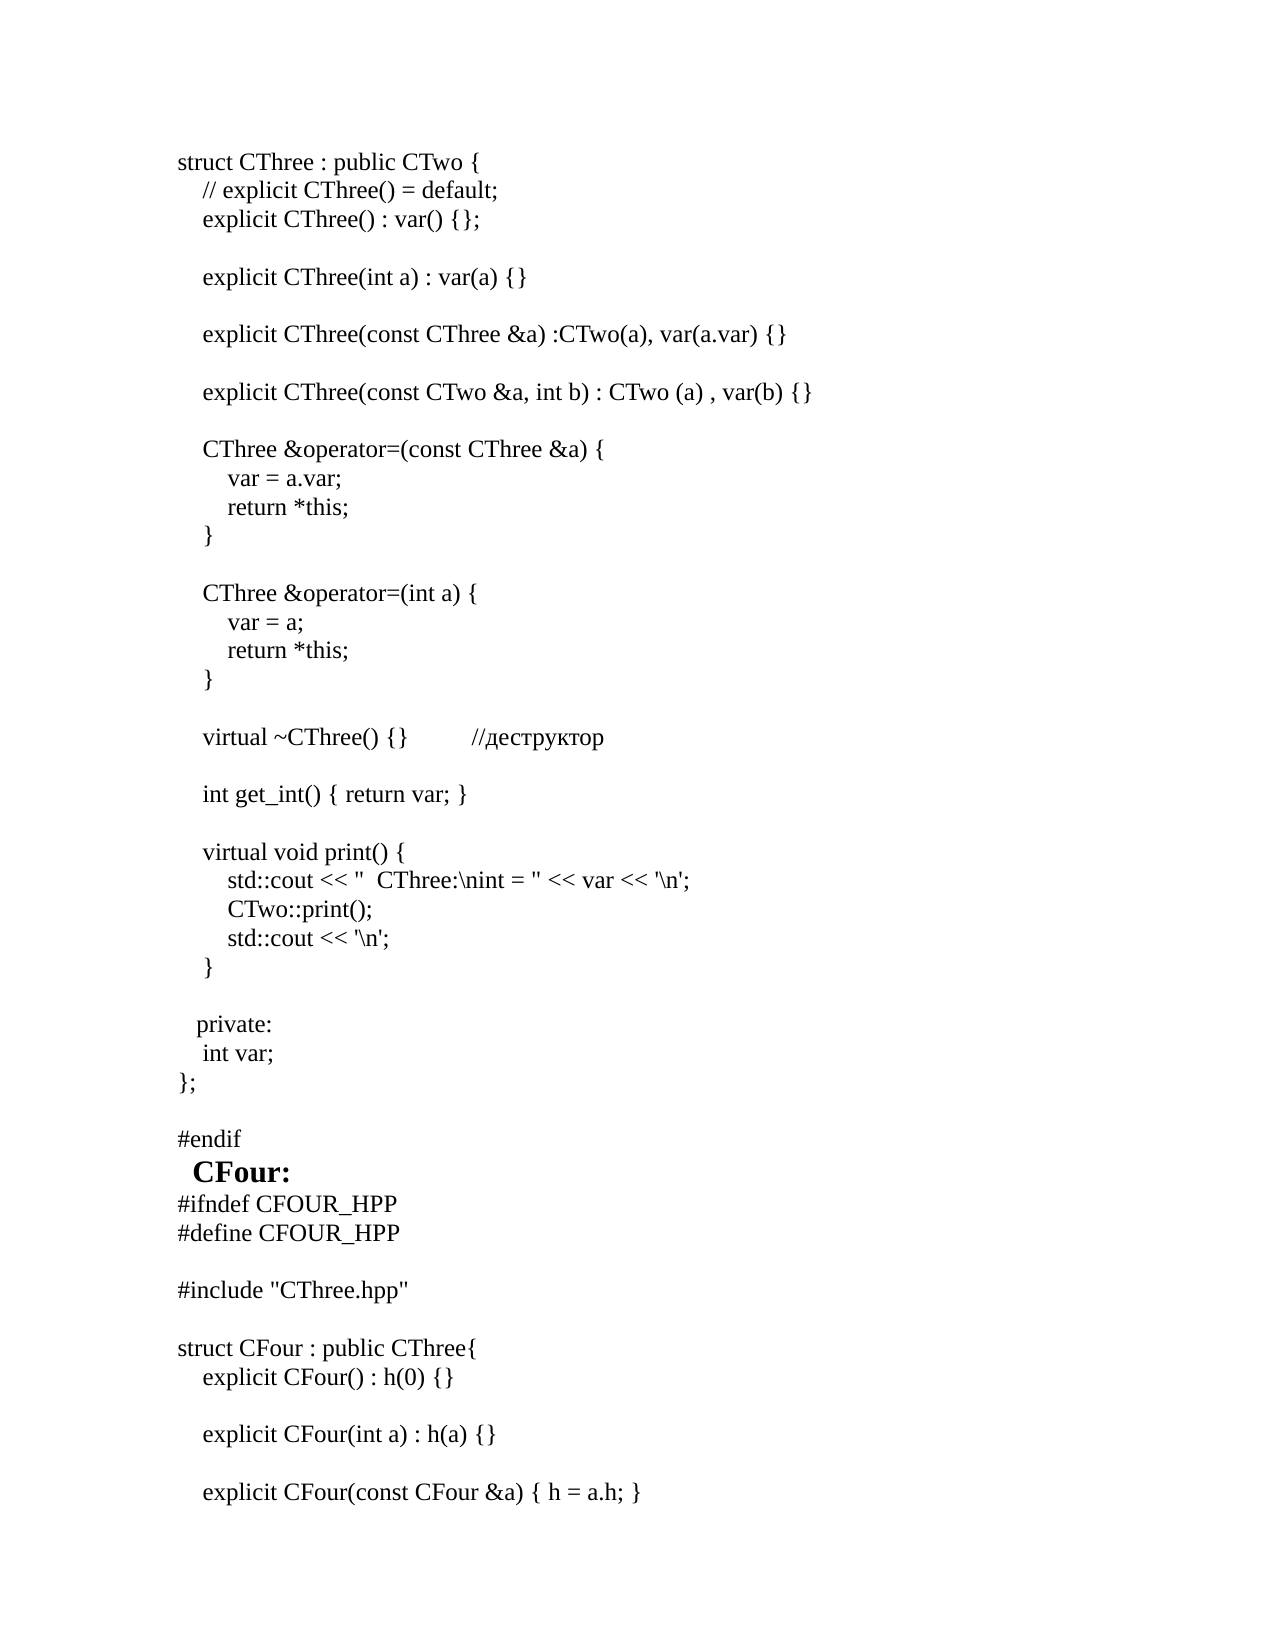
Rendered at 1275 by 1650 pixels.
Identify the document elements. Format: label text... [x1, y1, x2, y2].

text CThree &operator=(const CThree &a) { [118, 434, 1157, 463]
text CFour: [118, 1153, 1157, 1189]
text } [118, 952, 1157, 981]
text // explicit CThree() = default; [118, 176, 1157, 204]
text std::cout << " CThree:\nint = " << var << '\n'; [118, 866, 1157, 894]
text explicit CThree() : var() {}; [118, 204, 1157, 233]
text var = a.var; [118, 463, 1157, 492]
text CThree &operator=(int a) { [118, 578, 1157, 607]
text explicit CFour() : h(0) {} [118, 1362, 1157, 1390]
text var = a; [118, 607, 1157, 636]
text #endif [118, 1124, 1157, 1153]
text private: [118, 1009, 1157, 1038]
text struct CThree : public CTwo { [118, 147, 1157, 176]
text #include "CThree.hpp" [118, 1275, 1157, 1304]
text #ifndef CFOUR_HPP [118, 1189, 1157, 1218]
text explicit CThree(int a) : var(a) {} [118, 262, 1157, 291]
text #define CFOUR_HPP [118, 1218, 1157, 1247]
text explicit CThree(const CThree &a) :CTwo(a), var(a.var) {} [118, 319, 1157, 348]
text int get_int() { return var; } [118, 779, 1157, 808]
text explicit CFour(int a) : h(a) {} [118, 1419, 1157, 1448]
text int var; [118, 1038, 1157, 1067]
text } [118, 521, 1157, 549]
text } [118, 664, 1157, 693]
text virtual ~CThree() {} //деструктор [118, 722, 1157, 751]
text return *this; [118, 636, 1157, 664]
text CTwo::print(); [118, 894, 1157, 923]
text explicit CThree(const CTwo &a, int b) : CTwo (a) , var(b) {} [118, 377, 1157, 406]
text }; [118, 1067, 1157, 1096]
text return *this; [118, 492, 1157, 521]
text struct CFour : public CThree{ [118, 1333, 1157, 1362]
text explicit CFour(const CFour &a) { h = a.h; } [118, 1477, 1157, 1505]
text virtual void print() { [118, 837, 1157, 866]
text std::cout << '\n'; [118, 923, 1157, 952]
